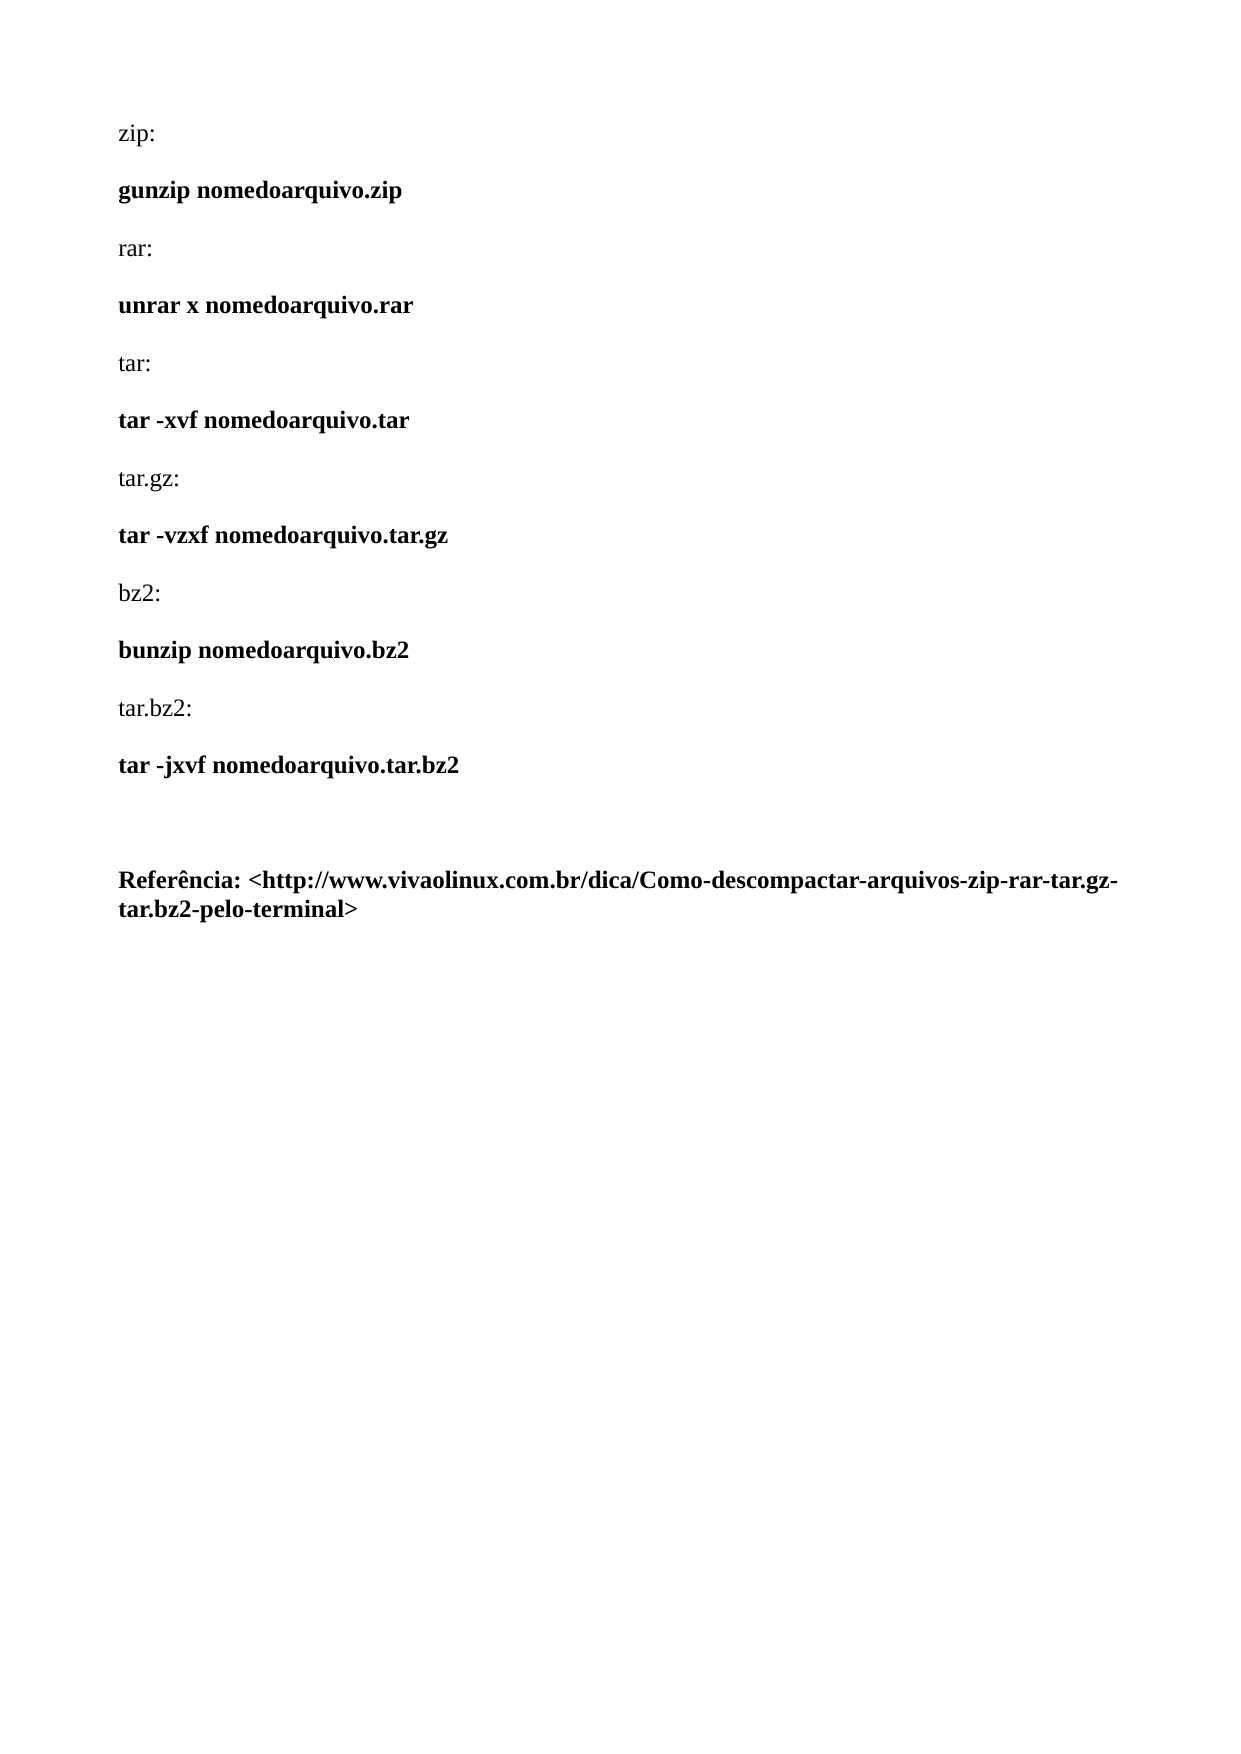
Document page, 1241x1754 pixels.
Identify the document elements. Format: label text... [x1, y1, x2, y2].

text Referência: <http://www.vivaolinux.com.br/dica/Como-descompactar-arquivos-zip-rar-tar.gz-tar.bz2-pelo-terminal> [118, 866, 1122, 923]
text zip: gunzip nomedoarquivo.zip rar: unrar x nomedoarquivo.rar tar: tar -xvf nomedoarquivo.tar tar.gz: tar -vzxf nomedoarquivo.tar.gz bz2: bunzip nomedoarquivo.bz2 tar.bz2: tar -jxvf nomedoarquivo.tar.bz2 [118, 118, 1122, 779]
